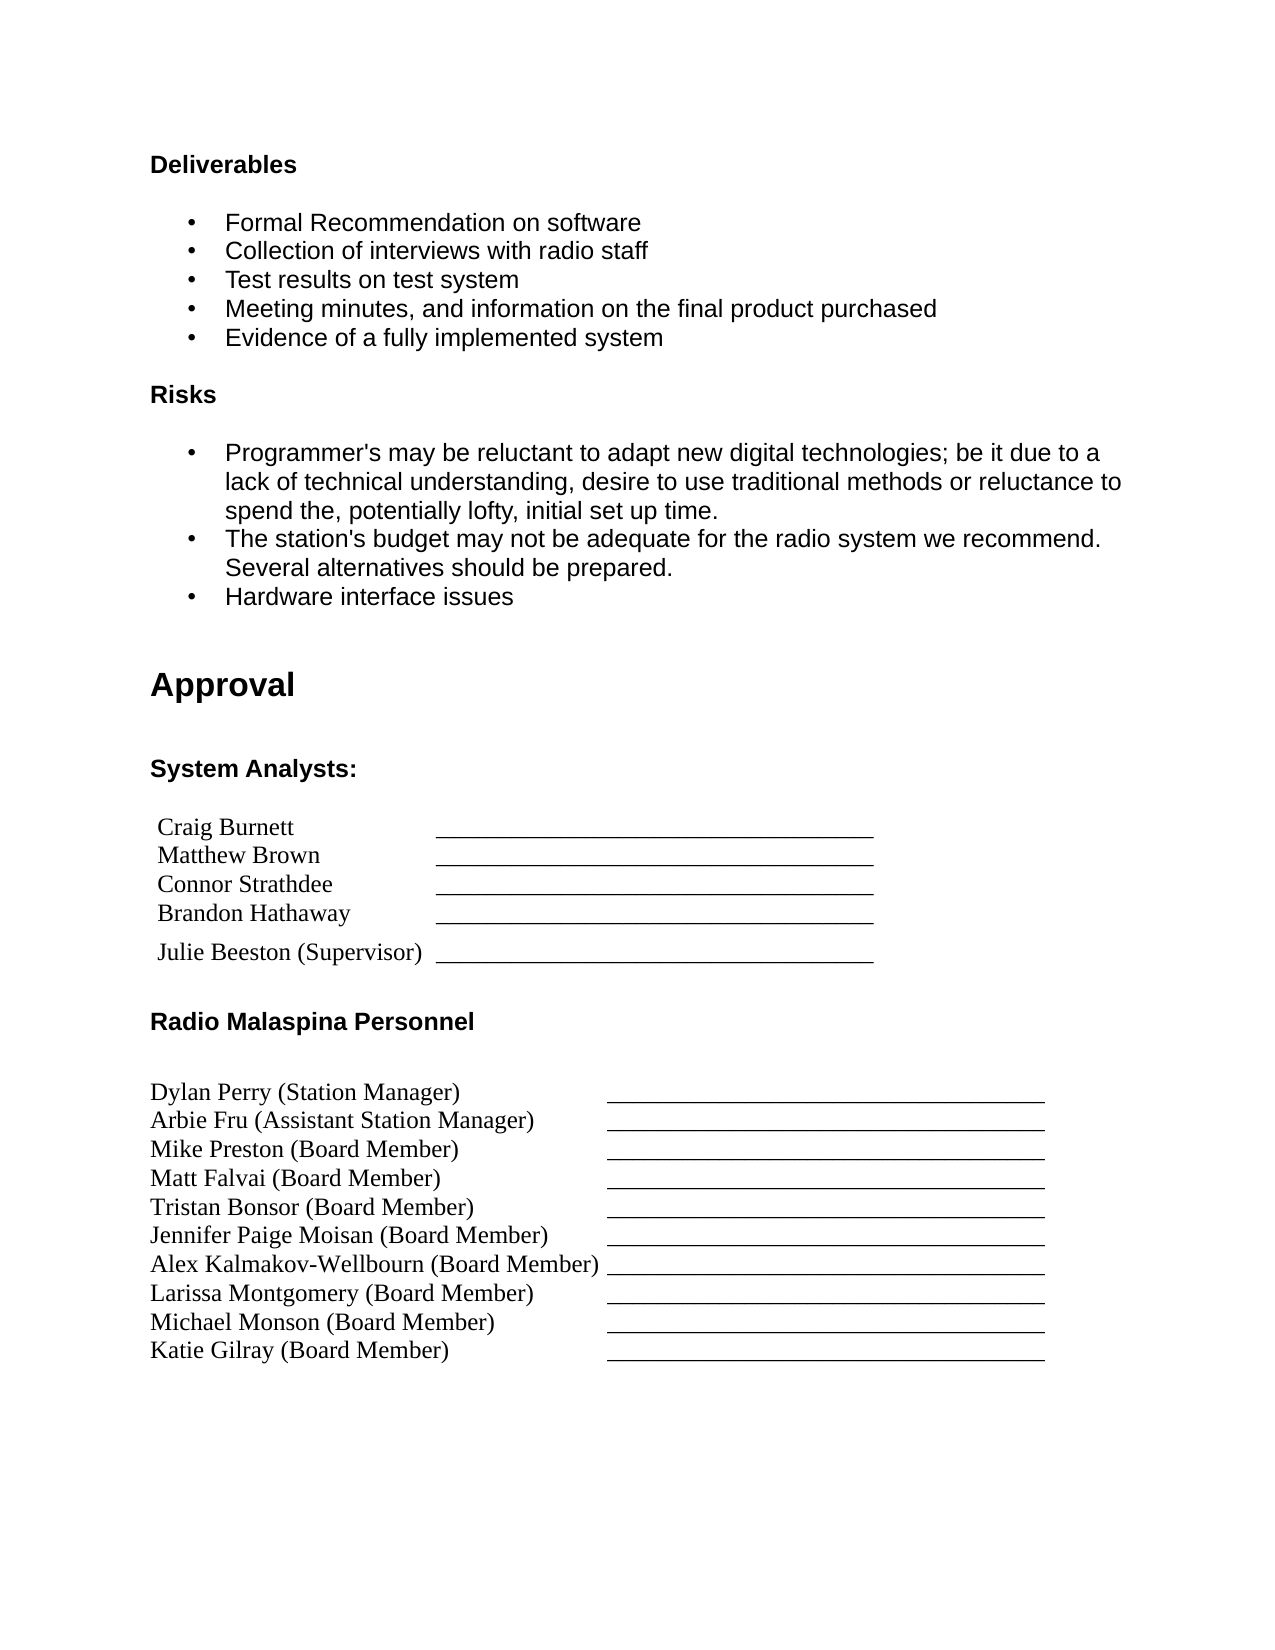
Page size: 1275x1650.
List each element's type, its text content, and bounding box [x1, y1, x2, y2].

table_cell ___________________________________ [607, 1307, 1125, 1335]
list Programmer's may be reluctant to adapt new digital technologies; be it due to a lack of technical understanding, desire to use traditional methods or reluctance to spend the, potentially lofty, initial set up time. [187, 438, 1125, 524]
table_cell ___________________________________ [607, 1192, 1125, 1220]
table_cell Arbie Fru (Assistant Station Manager) [150, 1105, 607, 1134]
table_header ___________________________________ [436, 812, 1126, 841]
table_header ___________________________________ [607, 1077, 1125, 1105]
list Formal Recommendation on software [187, 207, 1125, 236]
table_cell Tristan Bonsor (Board Member) [150, 1192, 607, 1220]
text Risks [150, 381, 1125, 409]
table_header Dylan Perry (Station Manager) [150, 1077, 607, 1105]
table_header Craig Burnett [157, 812, 436, 841]
table_cell ___________________________________ [607, 1220, 1125, 1249]
table_cell Matthew Brown [157, 841, 436, 869]
list Hardware interface issues [187, 582, 1125, 611]
table_cell Connor Strathdee [157, 869, 436, 898]
list Meeting minutes, and information on the final product purchased [187, 294, 1125, 323]
table_cell ___________________________________ [436, 841, 1126, 869]
table_cell Brandon Hathaway [157, 898, 436, 937]
text System Analysts: [150, 754, 1125, 783]
table_cell ___________________________________ [436, 898, 1126, 937]
subtitle Approval [150, 664, 1125, 742]
list Deliverables [112, 150, 1125, 179]
table_cell ___________________________________ [607, 1105, 1125, 1134]
table_cell Larissa Montgomery (Board Member) [150, 1278, 607, 1307]
text Radio Malaspina Personnel [150, 1007, 1125, 1035]
list Evidence of a fully implemented system [187, 323, 1125, 352]
list The station's budget may not be adequate for the radio system we recommend. Several alternatives should be prepared. [187, 524, 1125, 582]
table_cell ___________________________________ [607, 1278, 1125, 1307]
table_cell Jennifer Paige Moisan (Board Member) [150, 1220, 607, 1249]
list Test results on test system [187, 265, 1125, 294]
table_cell Matt Falvai (Board Member) [150, 1163, 607, 1192]
table_cell ___________________________________ [436, 869, 1126, 898]
list Collection of interviews with radio staff [187, 236, 1125, 265]
table_cell ___________________________________ [607, 1335, 1125, 1364]
table_cell ___________________________________ [607, 1249, 1125, 1278]
table_cell ___________________________________ [607, 1134, 1125, 1163]
table_cell Katie Gilray (Board Member) [150, 1335, 607, 1364]
table_cell Michael Monson (Board Member) [150, 1307, 607, 1335]
table_cell Alex Kalmakov-Wellbourn (Board Member) [150, 1249, 607, 1278]
table_cell Mike Preston (Board Member) [150, 1134, 607, 1163]
table_cell ___________________________________ [607, 1163, 1125, 1192]
table_cell Julie Beeston (Supervisor) [157, 937, 436, 965]
table_cell ___________________________________ [436, 937, 1126, 965]
